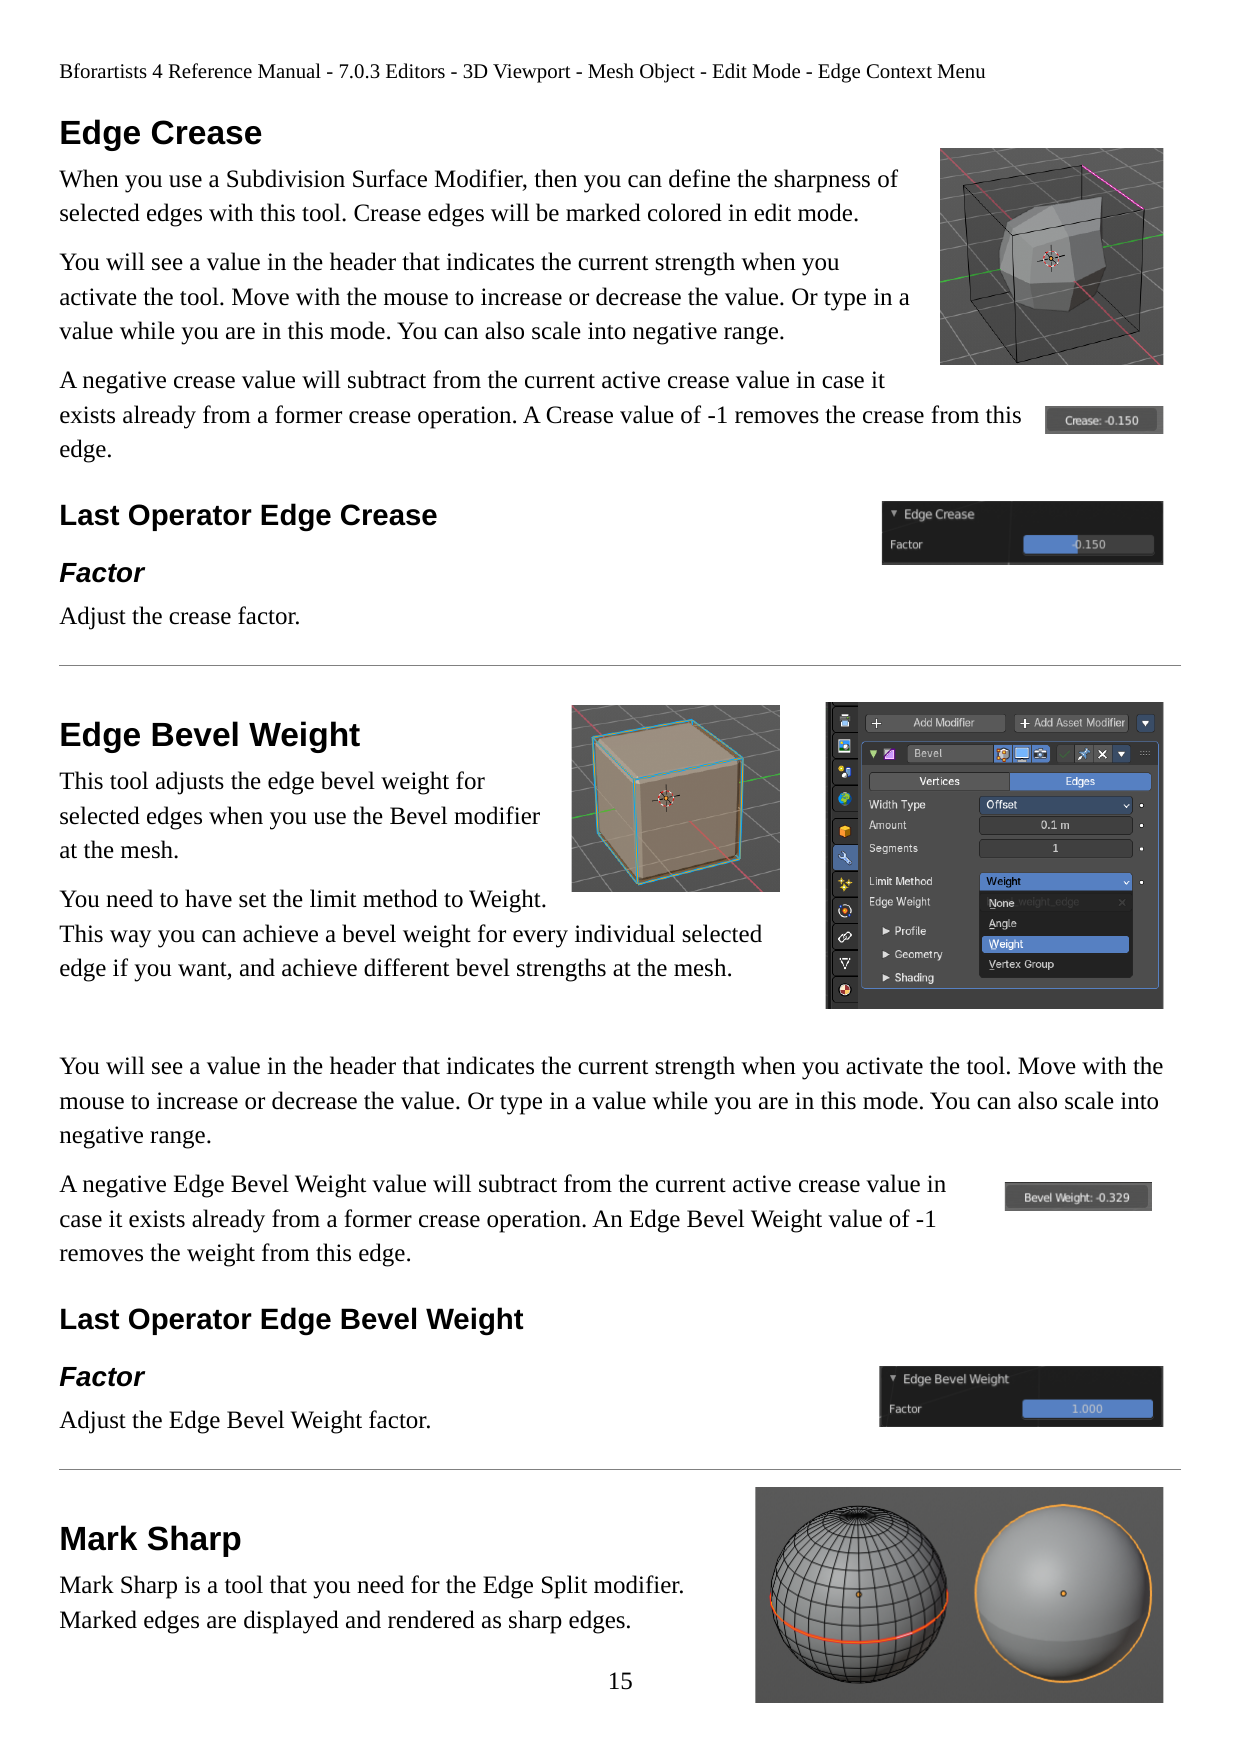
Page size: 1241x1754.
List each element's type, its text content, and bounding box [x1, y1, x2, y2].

text You will see a value in the header that indicates the current strength when you activate the tool. Move with the mouse to increase or decrease the value. Or type in a value while you are in this mode. You can also scale into negative range. [59, 247, 940, 345]
text This tool adjusts the edge bevel weight for selected edges when you use the Bevel modifier at the mesh. [59, 766, 571, 864]
text Adjust the crease factor. [59, 601, 1181, 630]
picture [881, 501, 1164, 565]
subtitle Last Operator Edge Crease [59, 498, 1181, 532]
subtitle Edge Bevel Weight [59, 715, 571, 754]
picture [755, 1487, 1164, 1703]
picture [940, 148, 1164, 365]
text When you use a Subdivision Surface Modifier, then you can define the sharpness of selected edges with this tool. Crease edges will be marked colored in edit mode. [59, 164, 940, 227]
picture [879, 1366, 1164, 1427]
text Mark Sharp is a tool that you need for the Edge Split modifier. Marked edges are displayed and rendered as sharp edges. [59, 1570, 755, 1633]
subtitle [780, 715, 825, 754]
subtitle [1164, 1519, 1181, 1558]
picture [571, 705, 780, 892]
picture [1004, 1182, 1152, 1211]
subtitle Mark Sharp [59, 1519, 755, 1558]
subtitle Factor [59, 1361, 1181, 1393]
text [780, 766, 825, 864]
subtitle Edge Crease [59, 113, 1181, 151]
picture [825, 702, 1164, 1009]
text You will see a value in the header that indicates the current strength when you activate the tool. Move with the mouse to increase or decrease the value. Or type in a value while you are in this mode. You can also scale into negative range. [59, 1051, 1181, 1149]
text A negative Edge Bevel Weight value will subtract from the current active crease value in case it exists already from a former crease operation. An Edge Bevel Weight value of -1 removes the weight from this edge. [59, 1169, 1181, 1267]
subtitle [1164, 715, 1181, 754]
text Adjust the Edge Bevel Weight factor. [59, 1405, 1181, 1434]
subtitle Last Operator Edge Bevel Weight [59, 1302, 1181, 1336]
text You need to have set the limit method to Weight. This way you can achieve a bevel weight for every individual selected edge if you want, and achieve different bevel strengths at the mesh. [59, 884, 825, 982]
subtitle Factor [59, 557, 1181, 588]
text A negative crease value will subtract from the current active crease value in case it exists already from a former crease operation. A Crease value of -1 removes the crease from this edge. [59, 365, 1181, 463]
picture [1045, 406, 1164, 434]
